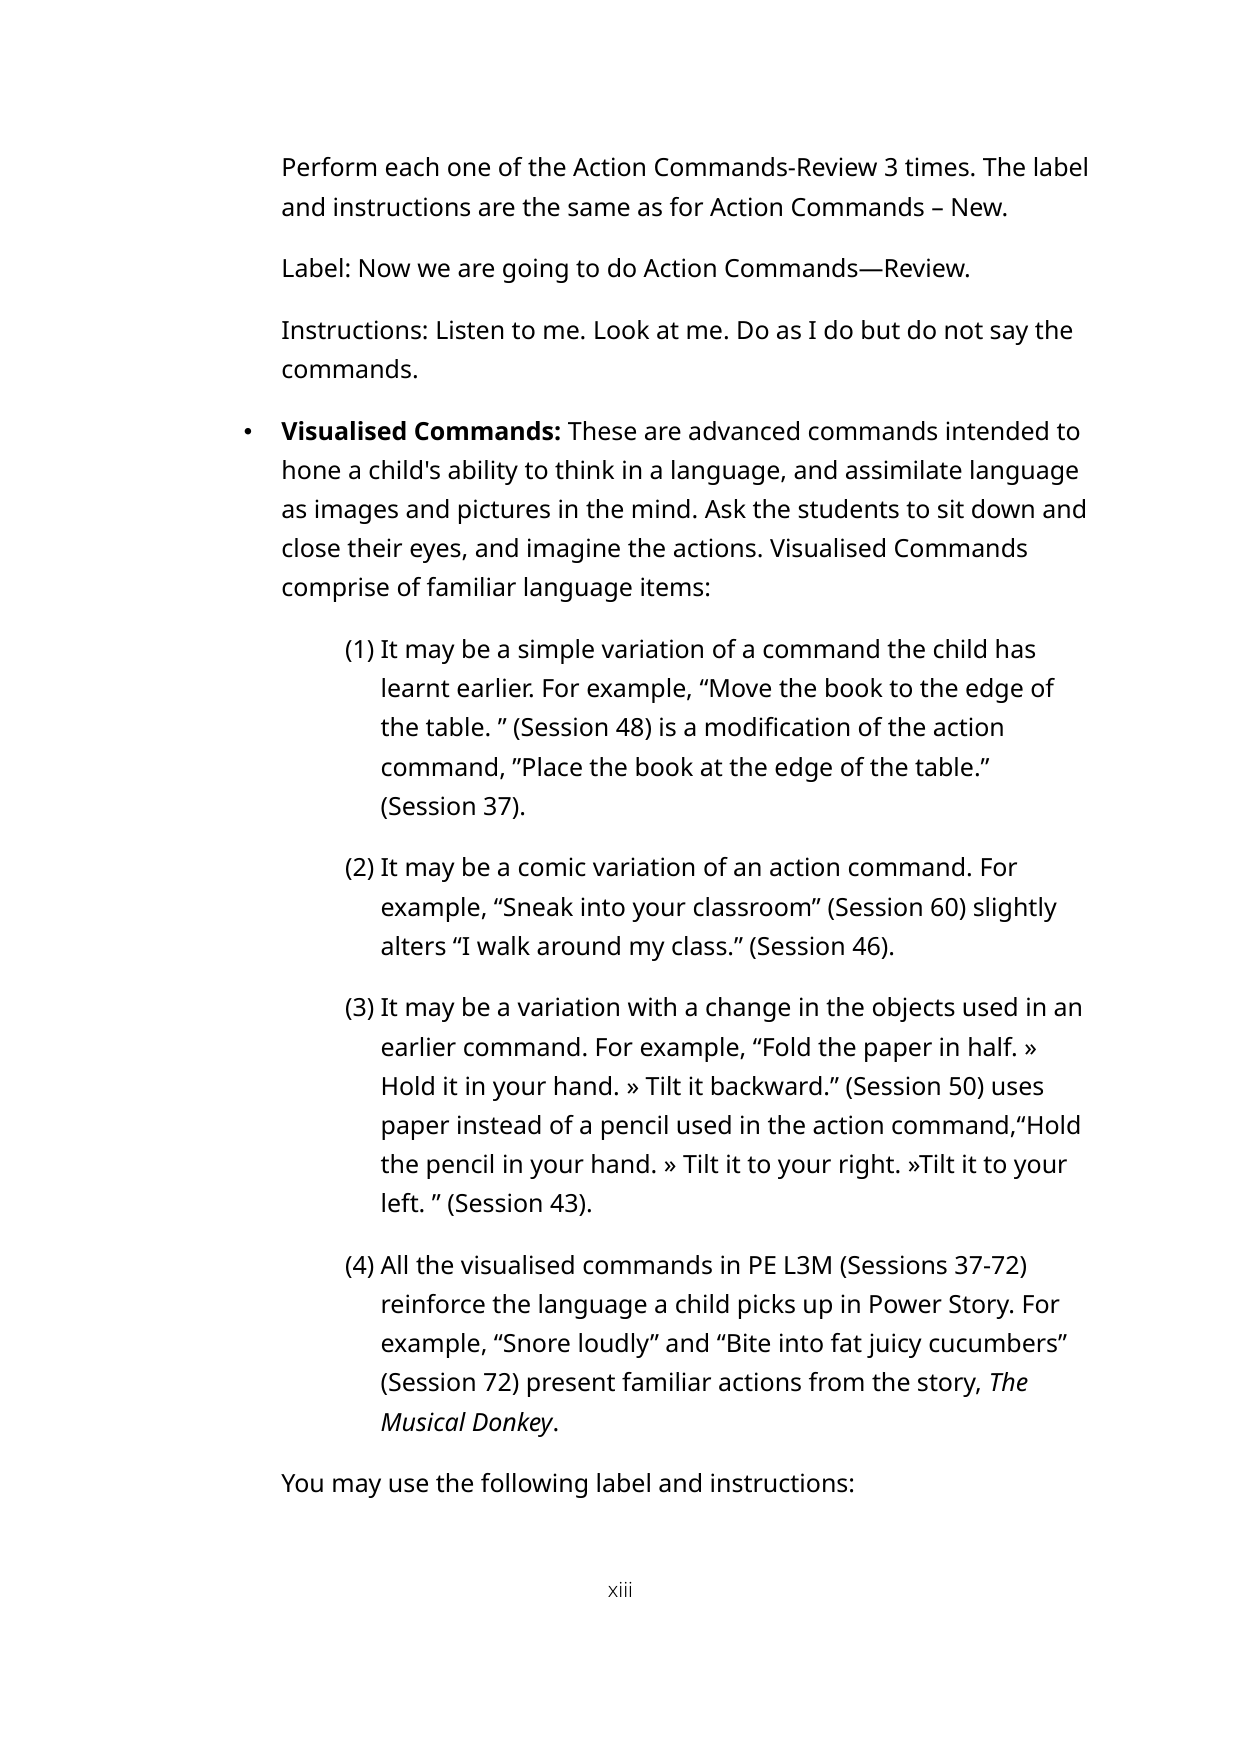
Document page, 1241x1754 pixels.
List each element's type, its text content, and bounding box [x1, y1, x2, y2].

list It may be a variation with a change in the objects used in an earlier command. For example, “Fold the paper in half. » Hold it in your hand. » Tilt it backward.” (Session 50) uses paper instead of a pencil used in the action command,“Hold the pencil in your hand. » Tilt it to your right. »Tilt it to your left. ” (Session 43). [345, 990, 1091, 1220]
list Instructions: Listen to me. Look at me. Do as I do but do not say the commands. [244, 312, 1091, 386]
list Perform each one of the Action Commands-Review 3 times. The label and instructions are the same as for Action Commands – New. [244, 150, 1091, 223]
list It may be a comic variation of an action command. For example, “Sneak into your classroom” (Session 60) slightly alters “I walk around my class.” (Session 46). [345, 850, 1091, 962]
list You may use the following label and instructions: [244, 1466, 1091, 1500]
list Visualised Commands: These are advanced commands intended to hone a child's ability to think in a language, and assimilate language as images and pictures in the mind. Ask the students to sit down and close their eyes, and imagine the actions. Visualised Commands comprise of familiar language items: [244, 413, 1091, 604]
list It may be a simple variation of a command the child has learnt earlier. For example, “Move the book to the edge of the table. ” (Session 48) is a modification of the action command, ”Place the book at the edge of the table.” (Session 37). [345, 632, 1091, 822]
list All the visualised commands in PE L3M (Sessions 37-72) reinforce the language a child picks up in Power Story. For example, “Snore loudly” and “Bite into fat juicy cucumbers” (Session 72) present familiar actions from the story, The Musical Donkey. [345, 1247, 1091, 1438]
list Label: Now we are going to do Action Commands—Review. [244, 251, 1091, 285]
